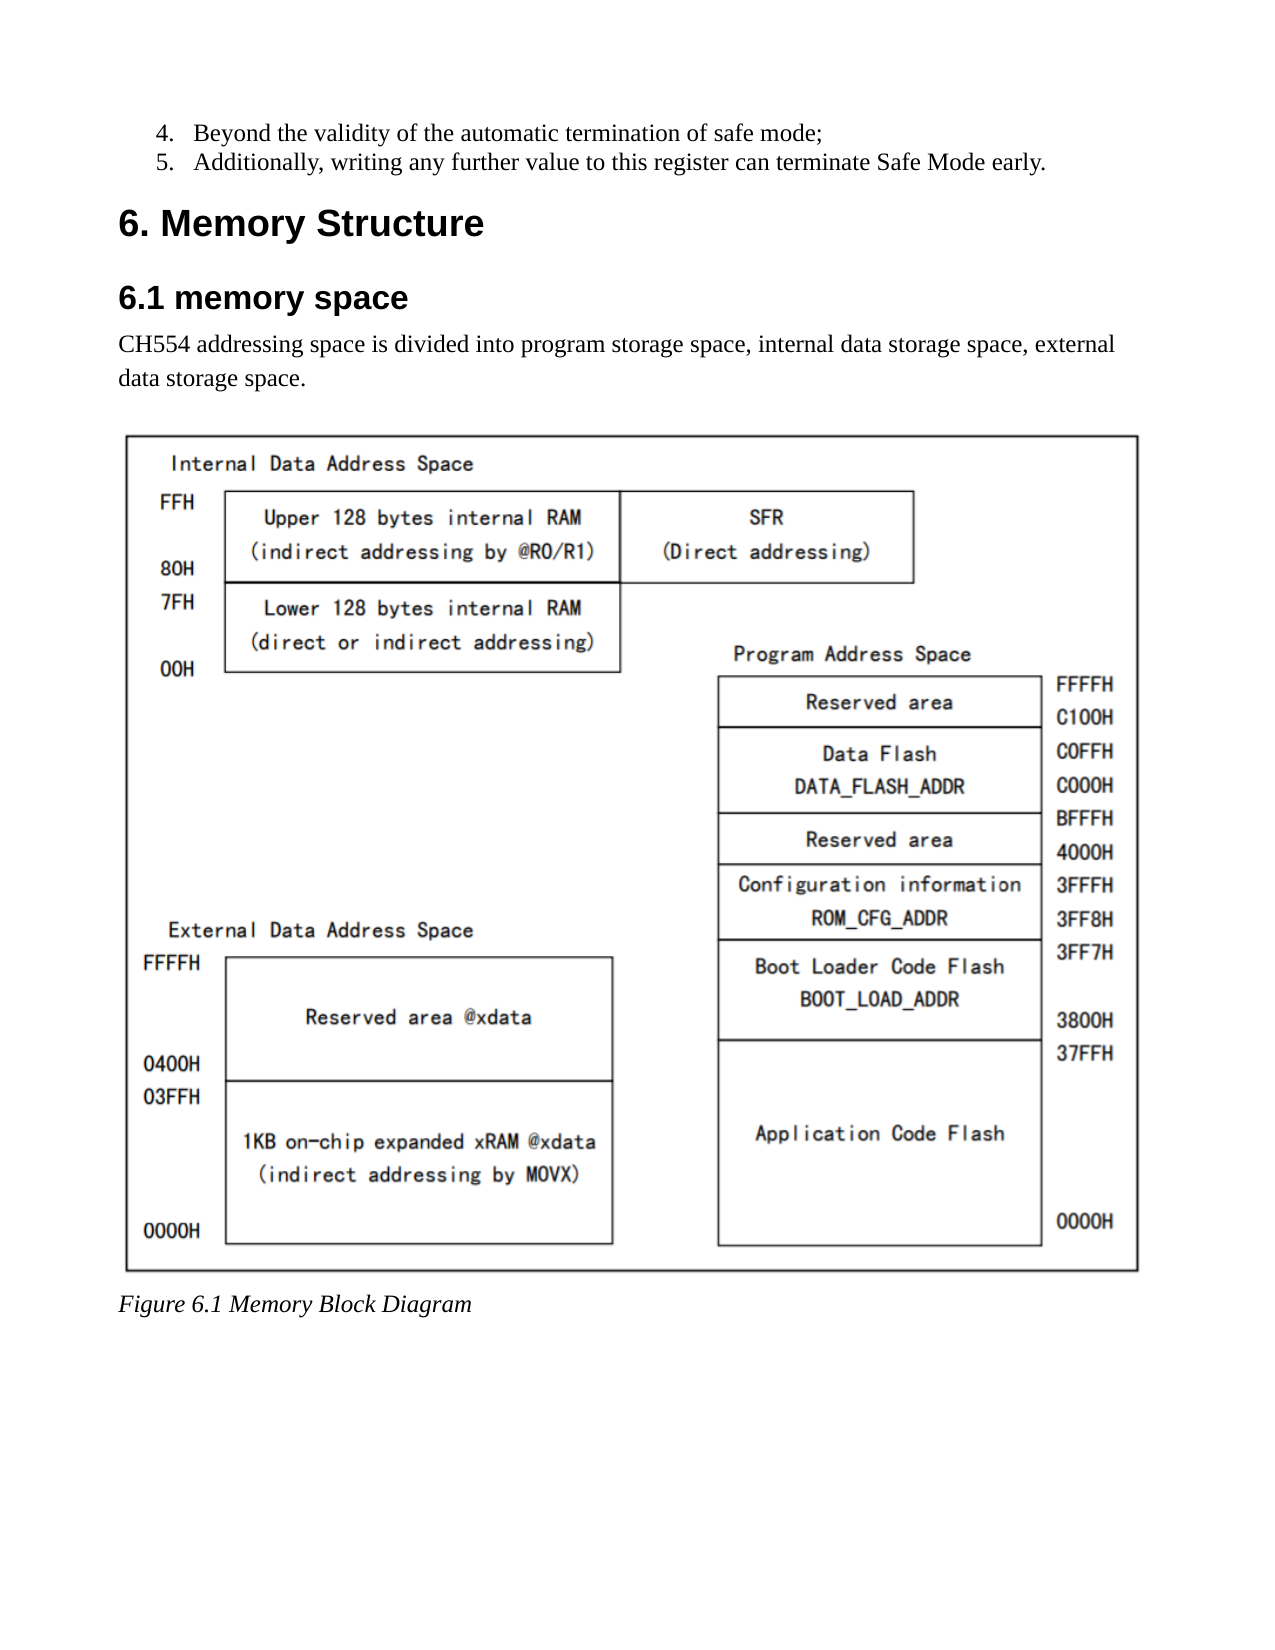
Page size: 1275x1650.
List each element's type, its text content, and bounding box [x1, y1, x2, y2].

text Figure 6.1 Memory Block Diagram [118, 1284, 1157, 1318]
subtitle 6. Memory Structure [118, 201, 1157, 244]
list Beyond the validity of the automatic termination of safe mode; [156, 118, 1157, 147]
subtitle 6.1 memory space [118, 278, 1157, 316]
text CH554 addressing space is divided into program storage space, internal data storage space, external data storage space. [118, 329, 1157, 392]
list Additionally, writing any further value to this register can terminate Safe Mode early. [156, 147, 1157, 176]
picture [118, 424, 1157, 1284]
